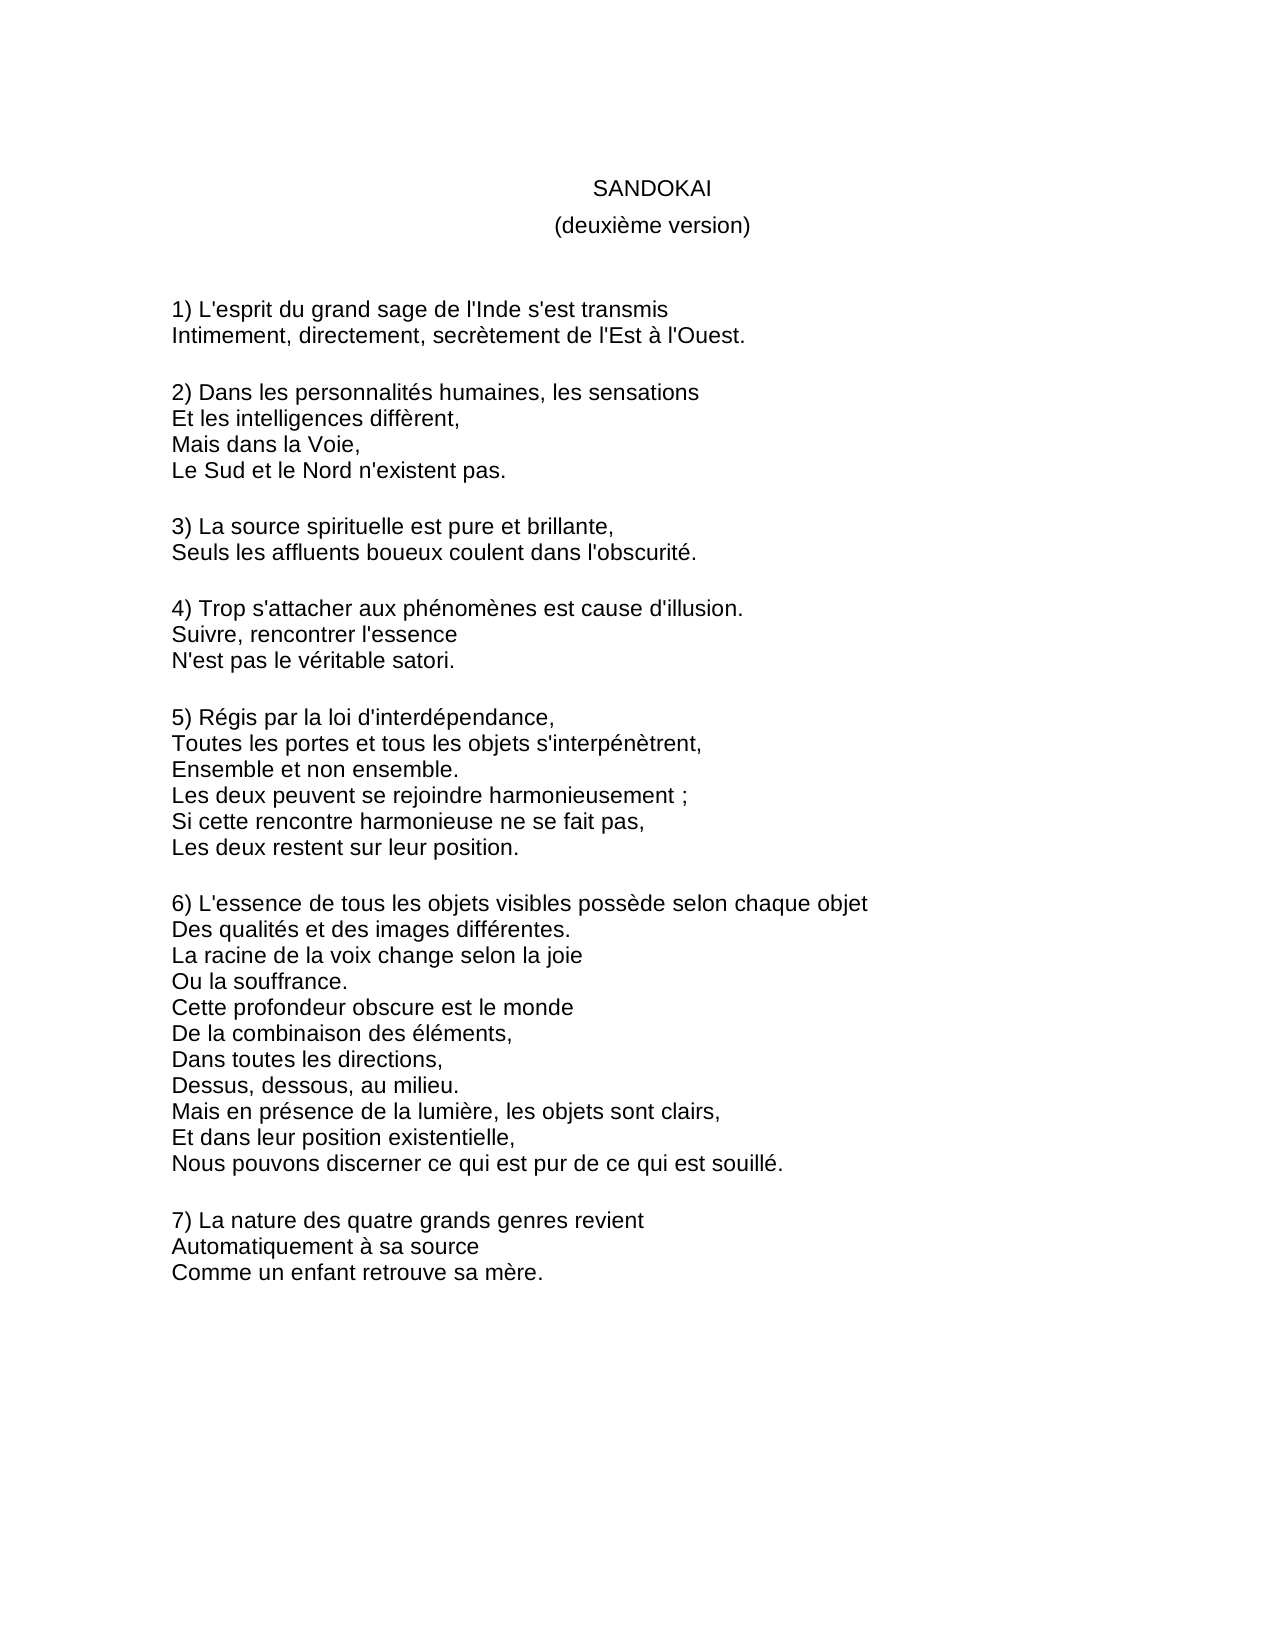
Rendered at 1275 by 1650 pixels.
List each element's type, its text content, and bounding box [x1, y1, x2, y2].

text (deuxième version) [171, 212, 1133, 238]
text 6) L'essence de tous les objets visibles possède selon chaque objet Des qualités et des images différentes. La racine de la voix change selon la joie Ou la souffrance. Cette profondeur obscure est le monde De la combinaison des éléments, Dans toutes les directions, Dessus, dessous, au milieu. Mais en présence de la lumière, les objets sont clairs, Et dans leur position existentielle, Nous pouvons discerner ce qui est pur de ce qui est souillé. [171, 890, 1133, 1177]
text 1) L'esprit du grand sage de l'Inde s'est transmis Intimement, directement, secrètement de l'Est à l'Ouest. [171, 297, 1133, 349]
text 7) La nature des quatre grands genres revient Automatiquement à sa source Comme un enfant retrouve sa mère. [171, 1207, 1133, 1285]
text 4) Trop s'attacher aux phénomènes est cause d'illusion. Suivre, rencontrer l'essence N'est pas le véritable satori. [171, 596, 1133, 674]
text 2) Dans les personnalités humaines, les sensations Et les intelligences diffèrent, Mais dans la Voie, Le Sud et le Nord n'existent pas. [171, 379, 1133, 483]
text 5) Régis par la loi d'interdépendance, Toutes les portes et tous les objets s'interpénètrent, Ensemble et non ensemble. Les deux peuvent se rejoindre harmonieusement ; Si cette rencontre harmonieuse ne se fait pas, Les deux restent sur leur position. [171, 704, 1133, 860]
text 3) La source spirituelle est pure et brillante, Seuls les affluents boueux coulent dans l'obscurité. [171, 513, 1133, 565]
text SANDOKAI [171, 176, 1133, 202]
